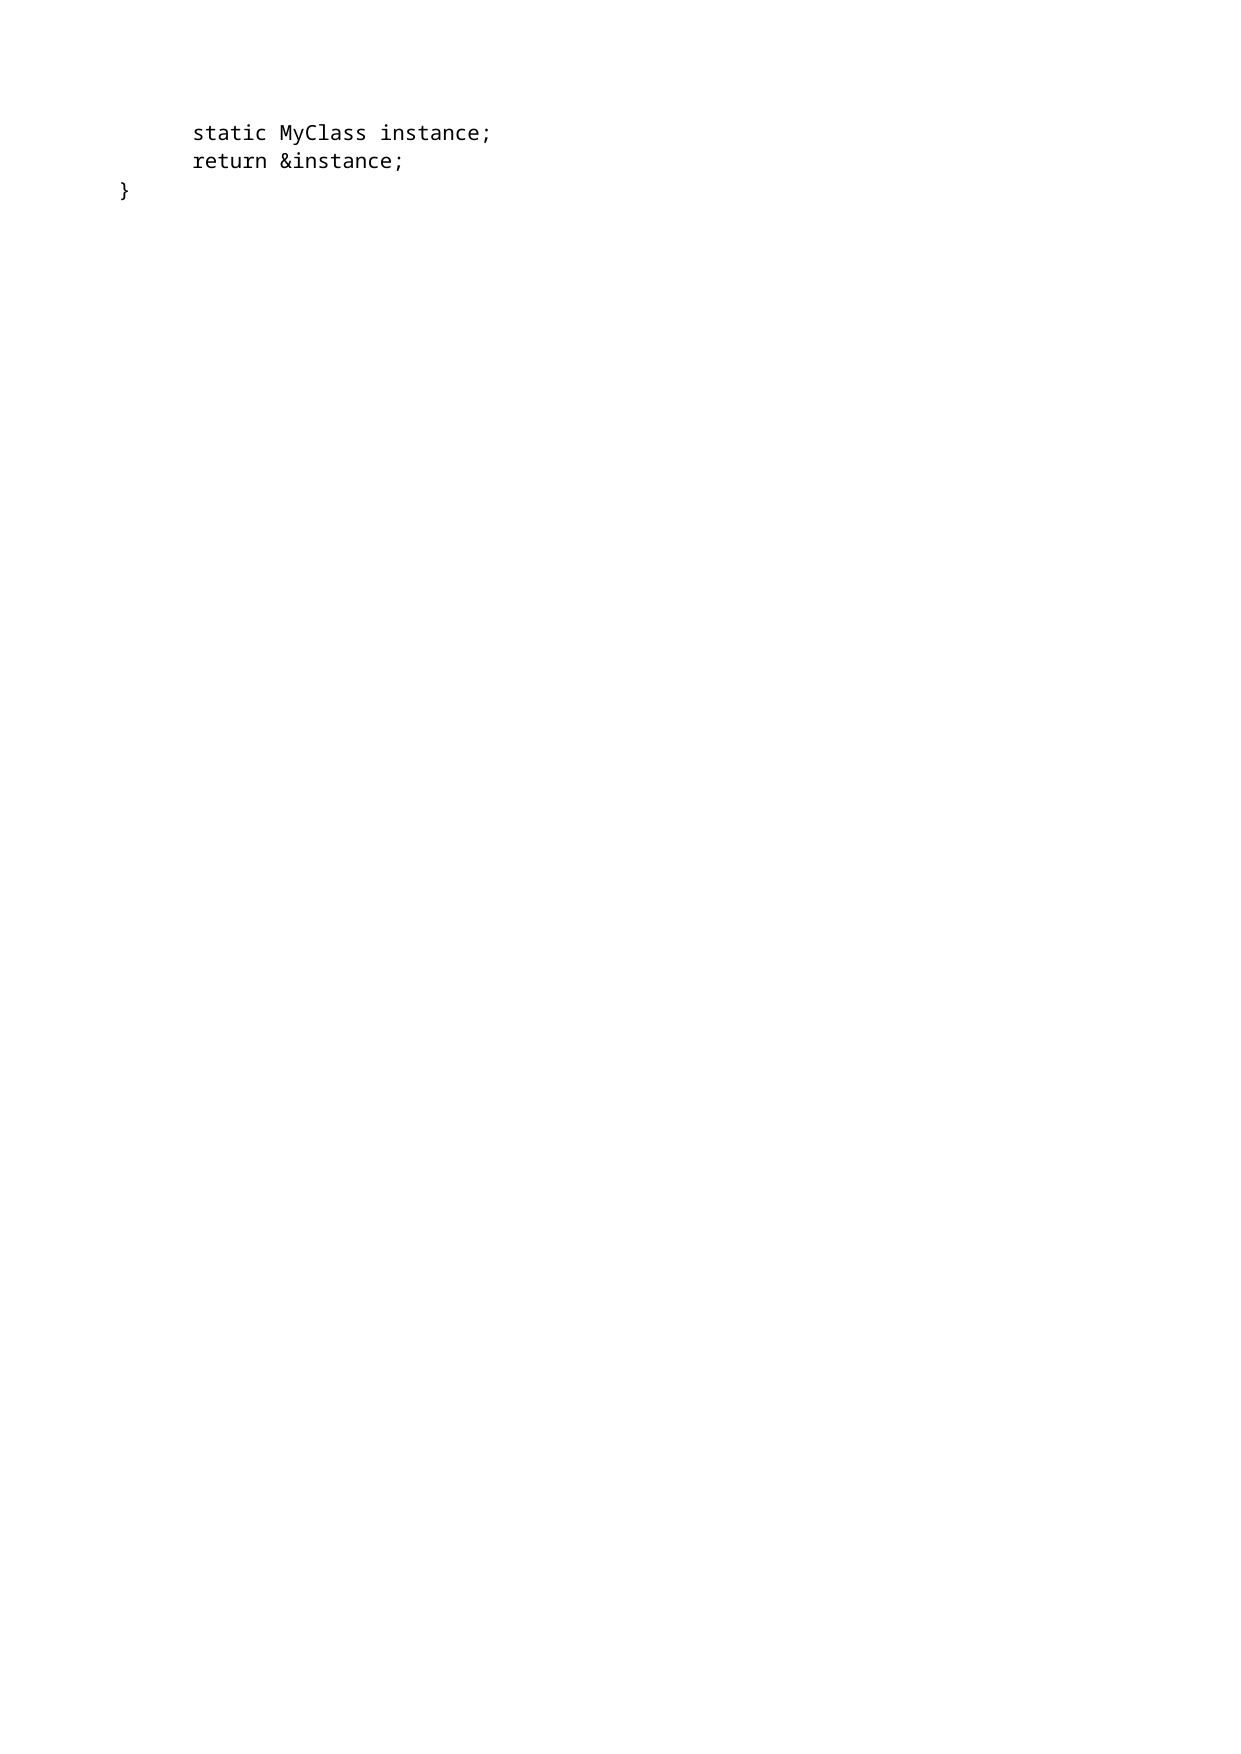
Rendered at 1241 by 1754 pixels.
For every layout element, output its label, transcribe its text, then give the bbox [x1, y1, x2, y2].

text static MyClass instance; [118, 118, 1122, 147]
text return &instance; [118, 147, 1122, 175]
text } [118, 175, 1122, 203]
